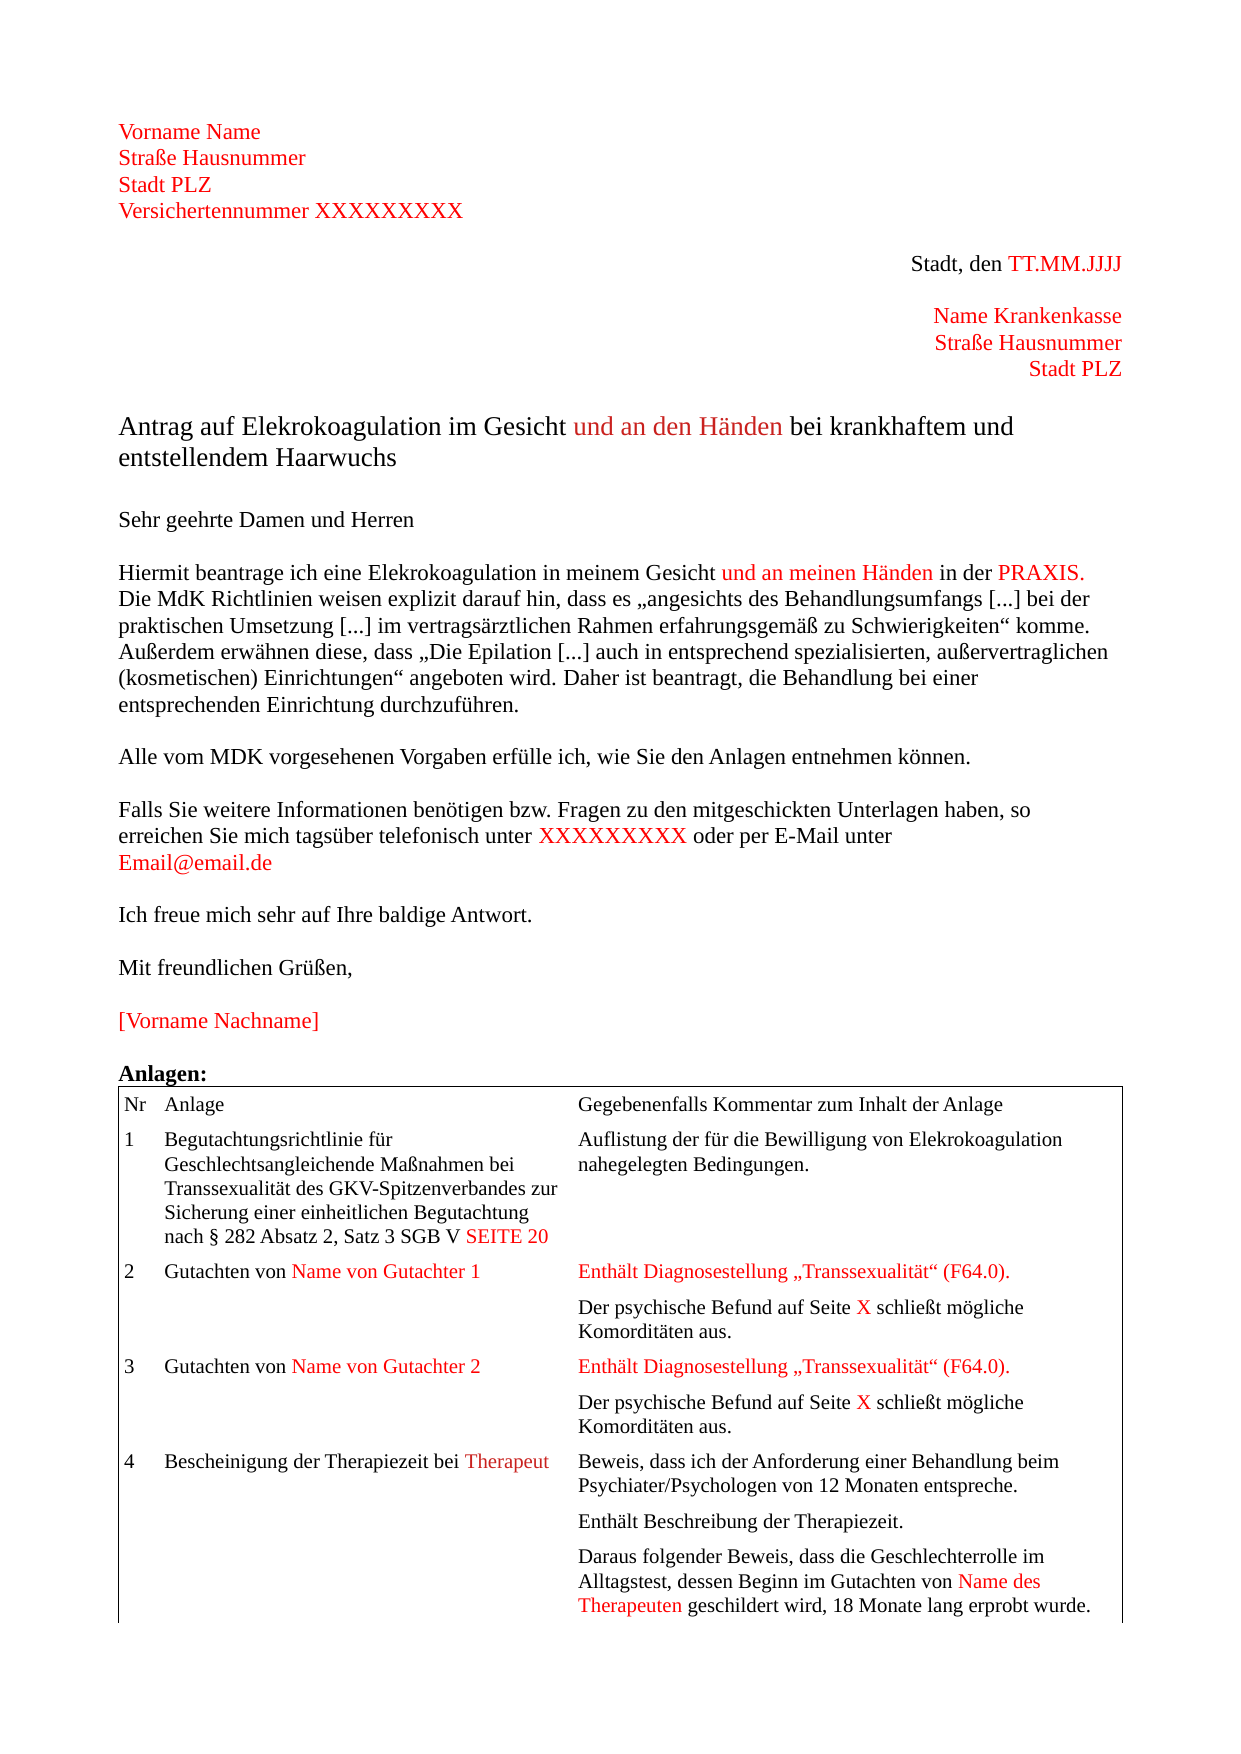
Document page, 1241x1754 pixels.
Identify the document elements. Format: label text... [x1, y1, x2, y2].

table_header Gegebenenfalls Kommentar zum Inhalt der Anlage [572, 1087, 1122, 1122]
table_cell Der psychische Befund auf Seite X schließt mögliche Komorditäten aus. [572, 1384, 1122, 1444]
table_cell Beweis, dass ich der Anforderung einer Behandlung beim Psychiater/Psychologen von 12 Monaten entspreche. [572, 1444, 1122, 1503]
table_cell Enthält Beschreibung der Therapiezeit. [572, 1503, 1122, 1539]
table_cell Der psychische Befund auf Seite X schließt mögliche Komorditäten aus. [572, 1289, 1122, 1348]
table_cell Enthält Diagnosestellung „Transsexualität“ (F64.0). [572, 1349, 1122, 1384]
table_cell Begutachtungsrichtlinie für Geschlechtsangleichende Maßnahmen bei Transsexualität des GKV-Spitzenverbandes zur Sicherung einer einheitlichen Begutachtung nach § 282 Absatz 2, Satz 3 SGB V SEITE 20 [159, 1122, 572, 1253]
text Straße Hausnummer [118, 144, 1122, 171]
text Anlagen: [118, 1060, 1122, 1086]
table_cell 1 [119, 1122, 158, 1253]
text Sehr geehrte Damen und Herren [118, 506, 1122, 533]
text Stadt PLZ [118, 171, 1122, 197]
text Falls Sie weitere Informationen benötigen bzw. Fragen zu den mitgeschickten Unterlagen haben, so erreichen Sie mich tagsüber telefonisch unter XXXXXXXXX oder per E-Mail unter [118, 796, 1122, 849]
text Stadt, den TT.MM.JJJJ [118, 250, 1122, 276]
text Stadt PLZ [118, 355, 1122, 382]
table_cell Gutachten von Name von Gutachter 1 [159, 1254, 572, 1348]
table_cell 3 [119, 1349, 158, 1444]
text Versichertennummer XXXXXXXXX [118, 197, 1122, 223]
text Hiermit beantrage ich eine Elekrokoagulation in meinem Gesicht und an meinen Händen in der PRAXIS. Die MdK Richtlinien weisen explizit darauf hin, dass es „angesichts des Behandlungsumfangs [...] bei der praktischen Umsetzung [...] im vertragsärztlichen Rahmen erfahrungsgemäß zu Schwierigkeiten“ komme. Außerdem erwähnen diese, dass „Die Epilation [...] auch in entsprechend spezialisierten, außervertraglichen (kosmetischen) Einrichtungen“ angeboten wird. Daher ist beantragt, die Behandlung bei einer entsprechenden Einrichtung durchzuführen. [118, 559, 1122, 717]
table_cell 4 [119, 1444, 158, 1622]
table_cell Auflistung der für die Bewilligung von Elekrokoagulation nahegelegten Bedingungen. [572, 1122, 1122, 1253]
text Vorname Name [118, 118, 1122, 144]
text [Vorname Nachname] [118, 1007, 1122, 1033]
text Mit freundlichen Grüßen, [118, 954, 1122, 981]
table_cell Enthält Diagnosestellung „Transsexualität“ (F64.0). [572, 1254, 1122, 1289]
table_cell Daraus folgender Beweis, dass die Geschlechterrolle im Alltagstest, dessen Beginn im Gutachten von Name des Therapeuten geschildert wird, 18 Monate lang erprobt wurde. [572, 1539, 1122, 1622]
text Name Krankenkasse [118, 303, 1122, 329]
table_header Anlage [159, 1087, 572, 1122]
text Ich freue mich sehr auf Ihre baldige Antwort. [118, 902, 1122, 928]
table_cell 2 [119, 1254, 158, 1348]
table_cell Gutachten von Name von Gutachter 2 [159, 1349, 572, 1444]
text Alle vom MDK vorgesehenen Vorgaben erfülle ich, wie Sie den Anlagen entnehmen können. [118, 743, 1122, 770]
table_header Nr [119, 1087, 158, 1122]
text Antrag auf Elekrokoagulation im Gesicht und an den Händen bei krankhaftem und entstellendem Haarwuchs [118, 410, 1122, 473]
table_cell Bescheinigung der Therapiezeit bei Therapeut [159, 1444, 572, 1622]
text Straße Hausnummer [118, 329, 1122, 355]
text Email@email.de [118, 849, 1122, 875]
